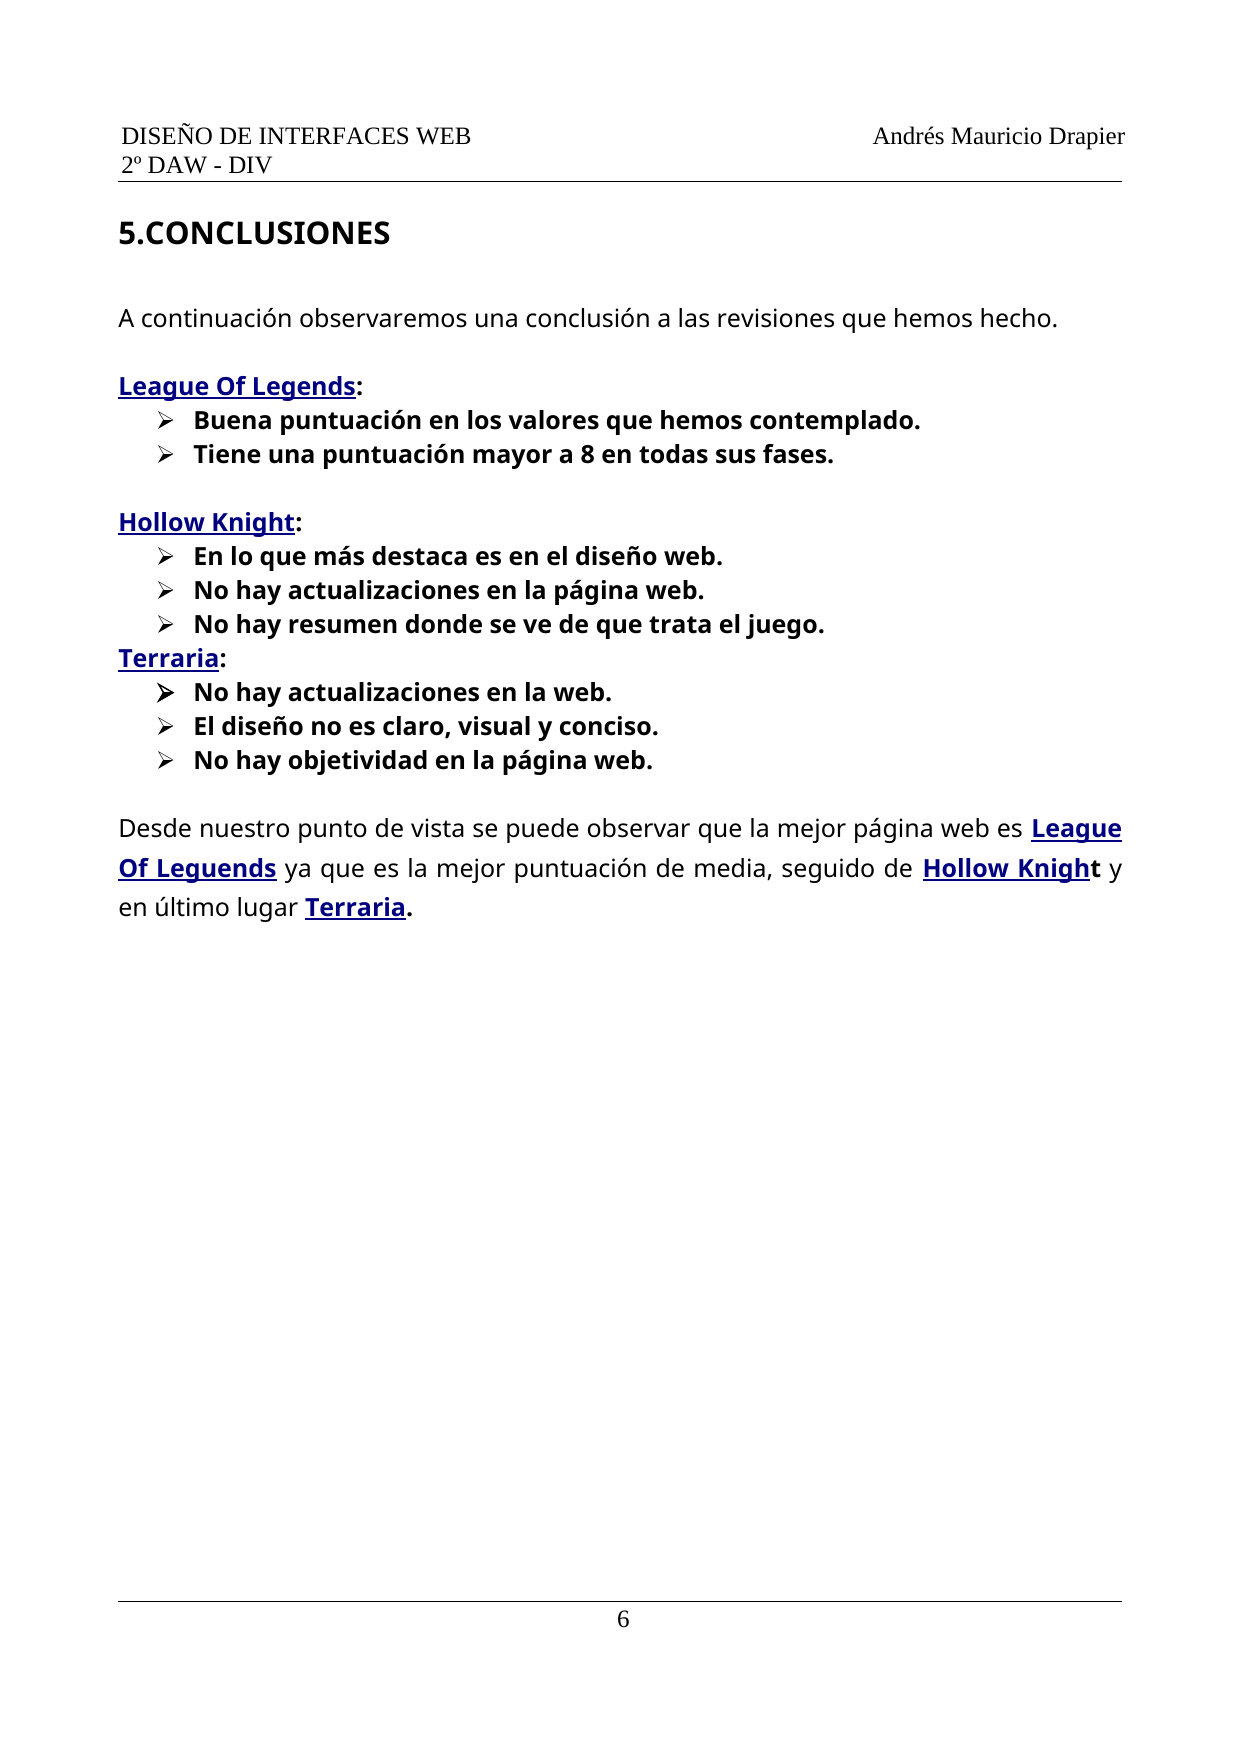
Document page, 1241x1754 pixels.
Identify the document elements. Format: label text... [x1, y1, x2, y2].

list No hay resumen donde se ve de que trata el juego. [156, 607, 1122, 641]
text Hollow Knight: [118, 504, 1122, 539]
list En lo que más destaca es en el diseño web. [156, 539, 1122, 573]
list Tiene una puntuación mayor a 8 en todas sus fases. [156, 436, 1122, 471]
subtitle 5.CONCLUSIONES [118, 211, 1122, 254]
list No hay objetividad en la página web. [156, 743, 1122, 777]
list El diseño no es claro, visual y conciso. [156, 709, 1122, 743]
list No hay actualizaciones en la web. [156, 675, 1122, 709]
list Buena puntuación en los valores que hemos contemplado. [156, 402, 1122, 436]
text Desde nuestro punto de vista se puede observar que la mejor página web es League Of Leguends ya que es la mejor puntuación de media, seguido de Hollow Knight y en último lugar Terraria. [118, 811, 1122, 923]
text Terraria: [118, 641, 1122, 675]
text League Of Legends: [118, 368, 1122, 402]
list No hay actualizaciones en la página web. [156, 573, 1122, 607]
text A continuación observaremos una conclusión a las revisiones que hemos hecho. [118, 300, 1122, 334]
